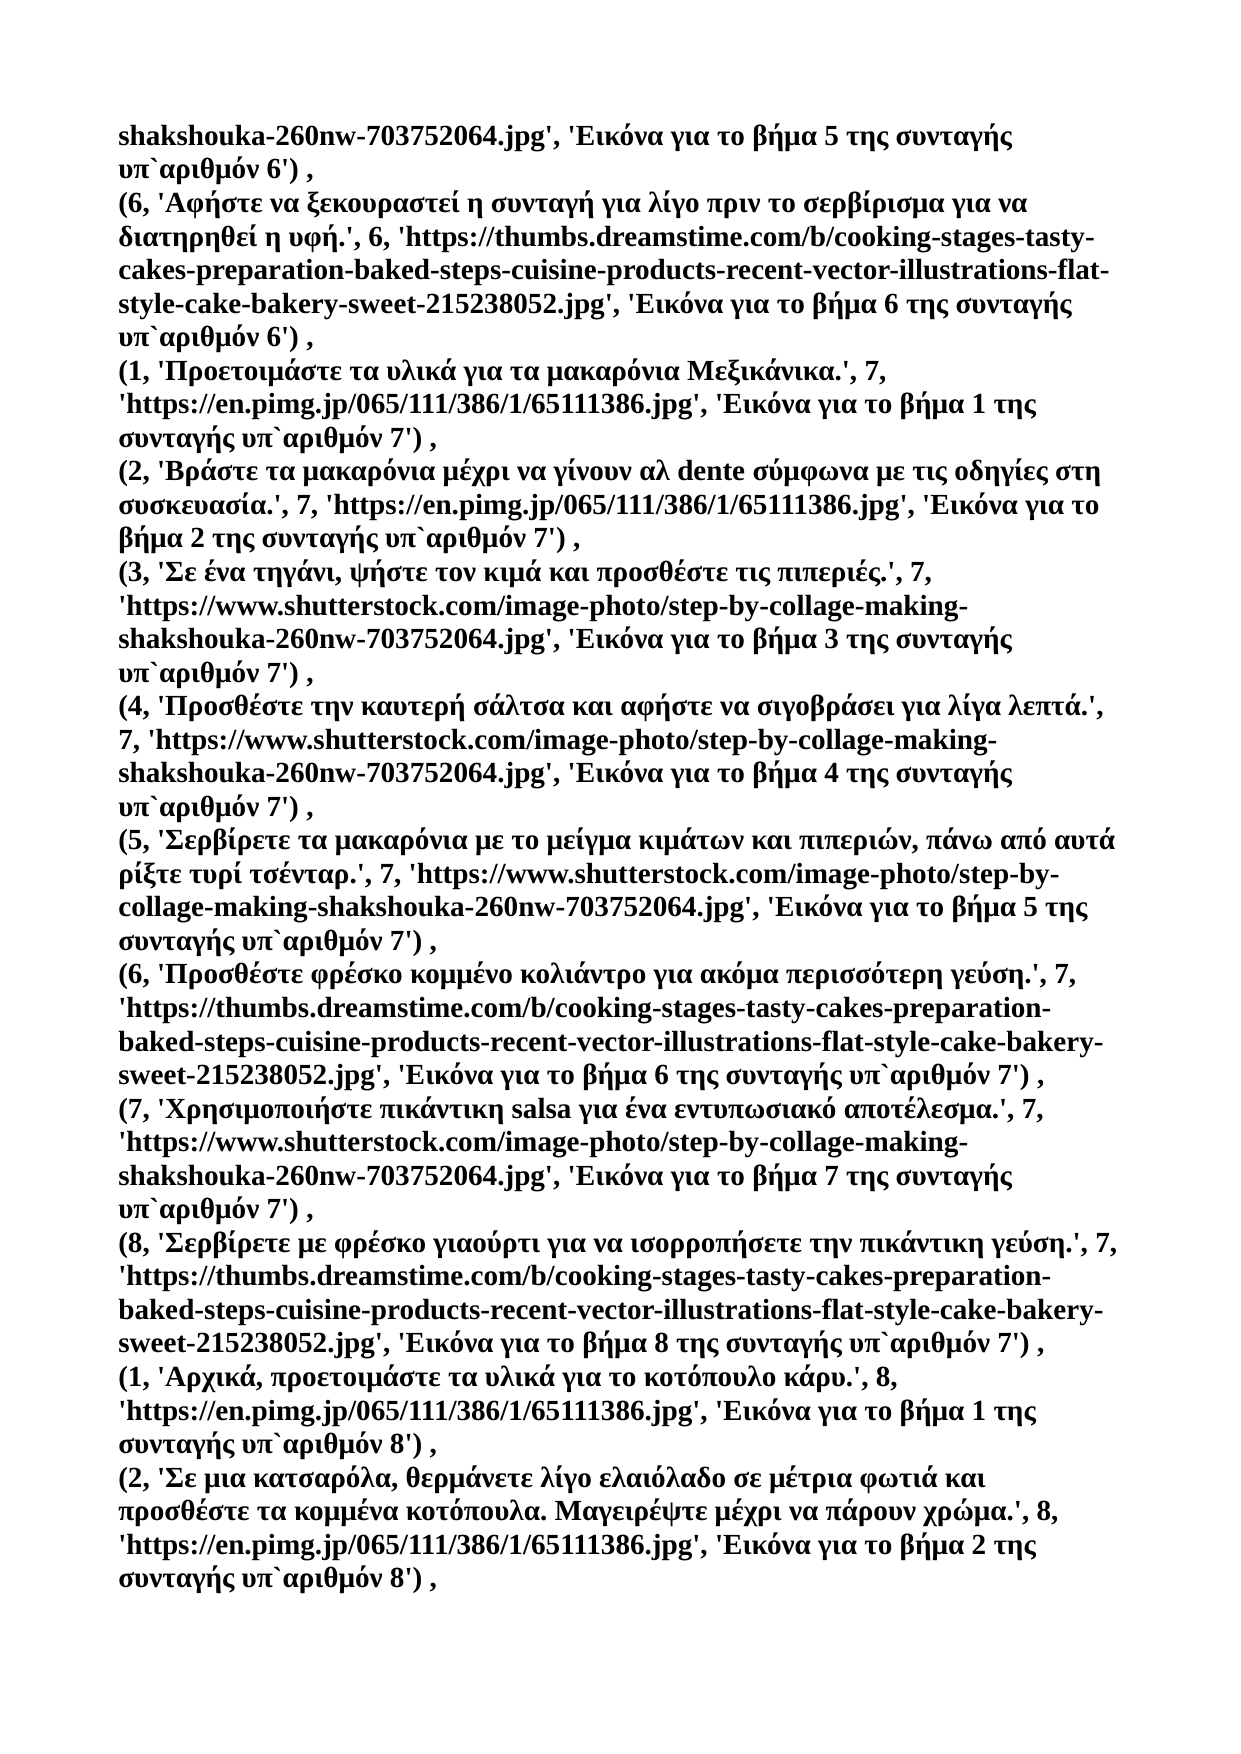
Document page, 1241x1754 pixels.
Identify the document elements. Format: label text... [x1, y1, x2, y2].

text (1, 'Αρχικά, προετοιμάστε τα υλικά για το κοτόπουλο κάρυ.', 8, 'https://en.pimg.jp/065/111/386/1/65111386.jpg', 'Εικόνα για το βήμα 1 της συνταγής υπ`αριθμόν 8') , [118, 1359, 1122, 1460]
text shakshouka-260nw-703752064.jpg', 'Εικόνα για το βήμα 5 της συνταγής υπ`αριθμόν 6') , [118, 118, 1122, 185]
text (1, 'Προετοιμάστε τα υλικά για τα μακαρόνια Μεξικάνικα.', 7, 'https://en.pimg.jp/065/111/386/1/65111386.jpg', 'Εικόνα για το βήμα 1 της συνταγής υπ`αριθμόν 7') , [118, 353, 1122, 453]
text (4, 'Προσθέστε την καυτερή σάλτσα και αφήστε να σιγοβράσει για λίγα λεπτά.', 7, 'https://www.shutterstock.com/image-photo/step-by-collage-making-shakshouka-260nw-703752064.jpg', 'Εικόνα για το βήμα 4 της συνταγής υπ`αριθμόν 7') , [118, 688, 1122, 822]
text (3, 'Σε ένα τηγάνι, ψήστε τον κιμά και προσθέστε τις πιπεριές.', 7, 'https://www.shutterstock.com/image-photo/step-by-collage-making-shakshouka-260nw-703752064.jpg', 'Εικόνα για το βήμα 3 της συνταγής υπ`αριθμόν 7') , [118, 554, 1122, 688]
text (2, 'Βράστε τα μακαρόνια μέχρι να γίνουν αλ dente σύμφωνα με τις οδηγίες στη συσκευασία.', 7, 'https://en.pimg.jp/065/111/386/1/65111386.jpg', 'Εικόνα για το βήμα 2 της συνταγής υπ`αριθμόν 7') , [118, 453, 1122, 554]
text (5, 'Σερβίρετε τα μακαρόνια με το μείγμα κιμάτων και πιπεριών, πάνω από αυτά ρίξτε τυρί τσένταρ.', 7, 'https://www.shutterstock.com/image-photo/step-by-collage-making-shakshouka-260nw-703752064.jpg', 'Εικόνα για το βήμα 5 της συνταγής υπ`αριθμόν 7') , [118, 822, 1122, 957]
text (2, 'Σε μια κατσαρόλα, θερμάνετε λίγο ελαιόλαδο σε μέτρια φωτιά και προσθέστε τα κομμένα κοτόπουλα. Μαγειρέψτε μέχρι να πάρουν χρώμα.', 8, 'https://en.pimg.jp/065/111/386/1/65111386.jpg', 'Εικόνα για το βήμα 2 της συνταγής υπ`αριθμόν 8') , [118, 1460, 1122, 1594]
text (8, 'Σερβίρετε με φρέσκο γιαούρτι για να ισορροπήσετε την πικάντικη γεύση.', 7, 'https://thumbs.dreamstime.com/b/cooking-stages-tasty-cakes-preparation-baked-steps-cuisine-products-recent-vector-illustrations-flat-style-cake-bakery-sweet-215238052.jpg', 'Εικόνα για το βήμα 8 της συνταγής υπ`αριθμόν 7') , [118, 1225, 1122, 1359]
text (6, 'Προσθέστε φρέσκο κομμένο κολιάντρο για ακόμα περισσότερη γεύση.', 7, 'https://thumbs.dreamstime.com/b/cooking-stages-tasty-cakes-preparation-baked-steps-cuisine-products-recent-vector-illustrations-flat-style-cake-bakery-sweet-215238052.jpg', 'Εικόνα για το βήμα 6 της συνταγής υπ`αριθμόν 7') , [118, 957, 1122, 1091]
text (7, 'Χρησιμοποιήστε πικάντικη salsa για ένα εντυπωσιακό αποτέλεσμα.', 7, 'https://www.shutterstock.com/image-photo/step-by-collage-making-shakshouka-260nw-703752064.jpg', 'Εικόνα για το βήμα 7 της συνταγής υπ`αριθμόν 7') , [118, 1091, 1122, 1225]
text (6, 'Αφήστε να ξεκουραστεί η συνταγή για λίγο πριν το σερβίρισμα για να διατηρηθεί η υφή.', 6, 'https://thumbs.dreamstime.com/b/cooking-stages-tasty-cakes-preparation-baked-steps-cuisine-products-recent-vector-illustrations-flat-style-cake-bakery-sweet-215238052.jpg', 'Εικόνα για το βήμα 6 της συνταγής υπ`αριθμόν 6') , [118, 185, 1122, 353]
